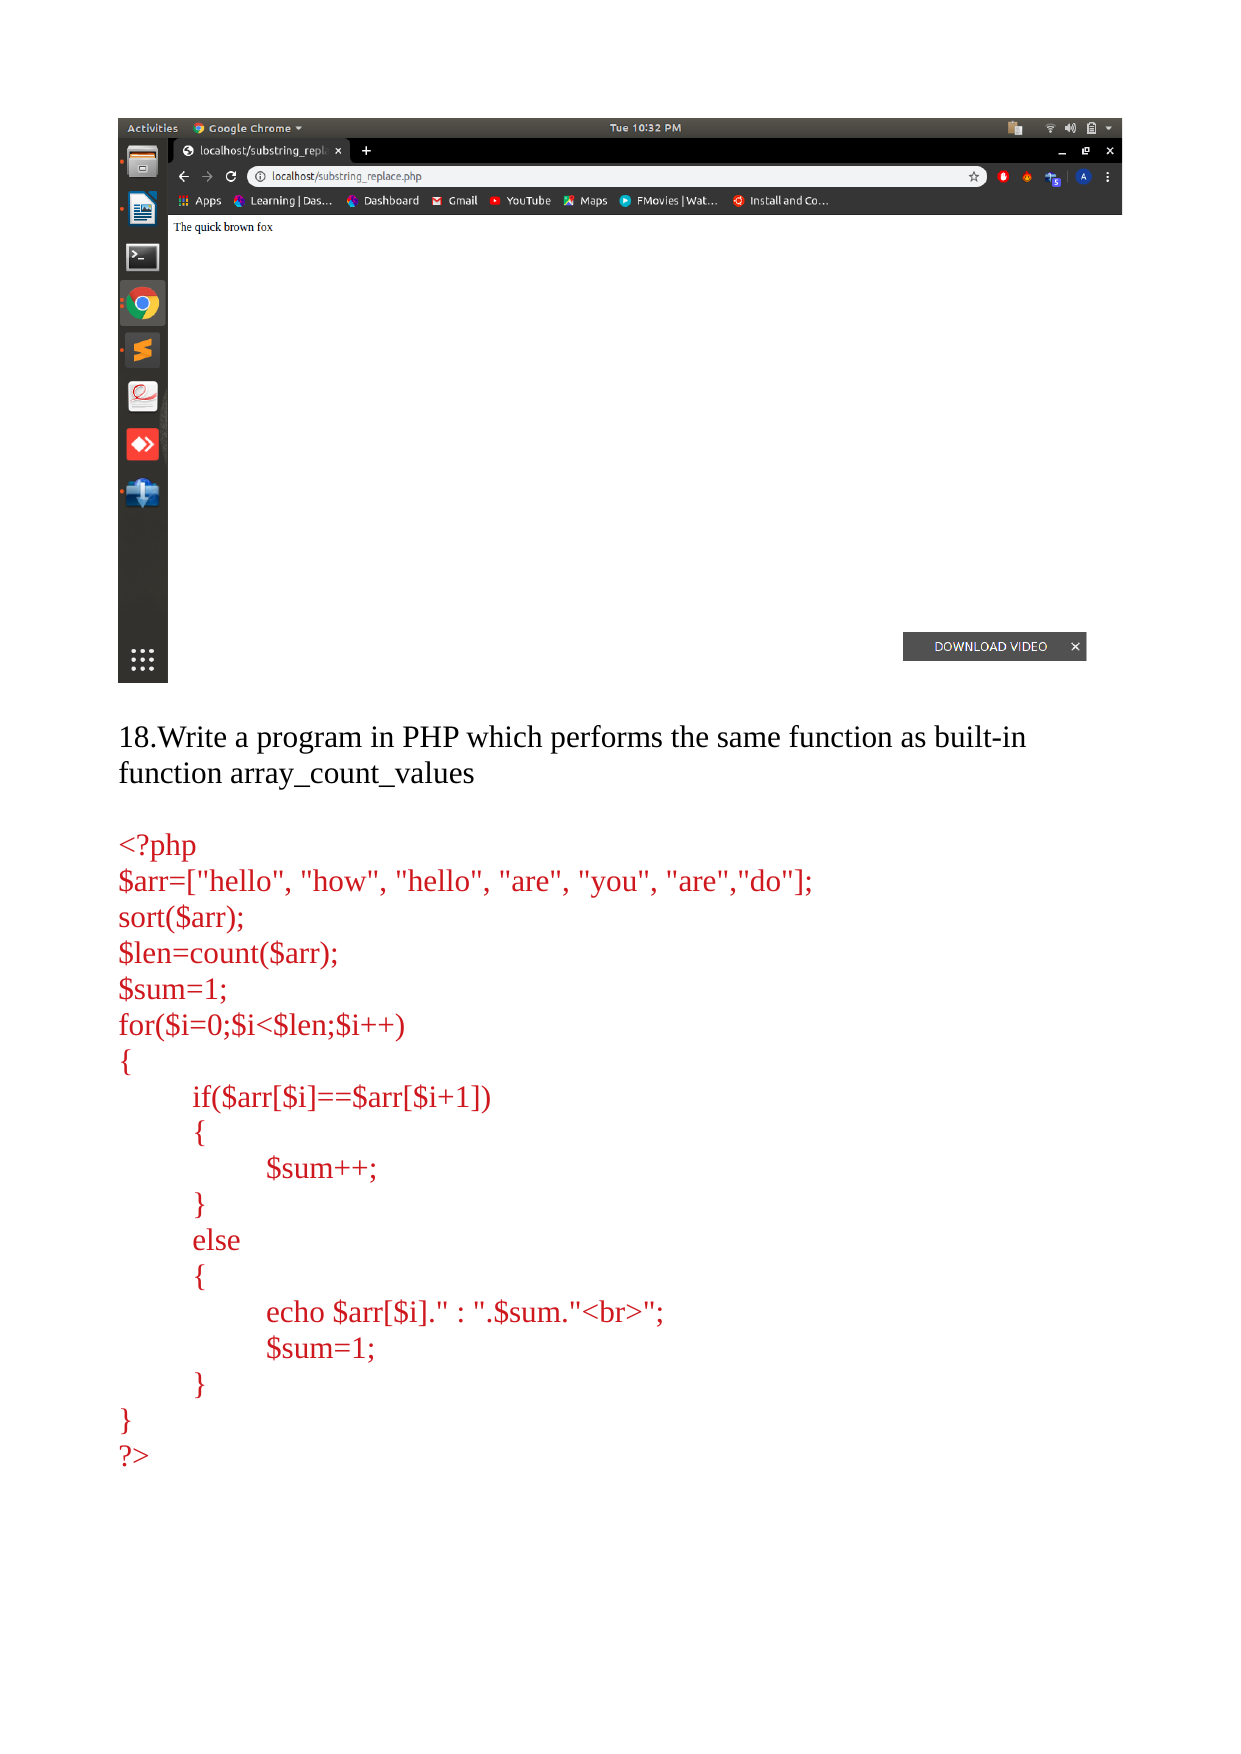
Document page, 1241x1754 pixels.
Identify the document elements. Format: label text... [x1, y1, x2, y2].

text <?php [118, 826, 1122, 862]
text { [118, 1114, 1122, 1150]
text $arr=["hello", "how", "hello", "are", "you", "are","do"]; [118, 862, 1122, 898]
text $len=count($arr); [118, 934, 1122, 970]
text { [118, 1042, 1122, 1078]
text } [118, 1401, 1122, 1437]
text { [118, 1257, 1122, 1293]
text $sum=1; [118, 970, 1122, 1006]
text 18.Write a program in PHP which performs the same function as built-in function array_count_values [118, 718, 1122, 790]
picture [118, 118, 1123, 683]
text if($arr[$i]==$arr[$i+1]) [118, 1078, 1122, 1114]
text for($i=0;$i<$len;$i++) [118, 1006, 1122, 1042]
text } [118, 1365, 1122, 1401]
text ?> [118, 1437, 1122, 1473]
text $sum++; [118, 1150, 1122, 1186]
text echo $arr[$i]." : ".$sum."<br>"; [118, 1293, 1122, 1329]
text else [118, 1222, 1122, 1257]
text sort($arr); [118, 898, 1122, 934]
text $sum=1; [118, 1329, 1122, 1365]
text } [118, 1186, 1122, 1222]
